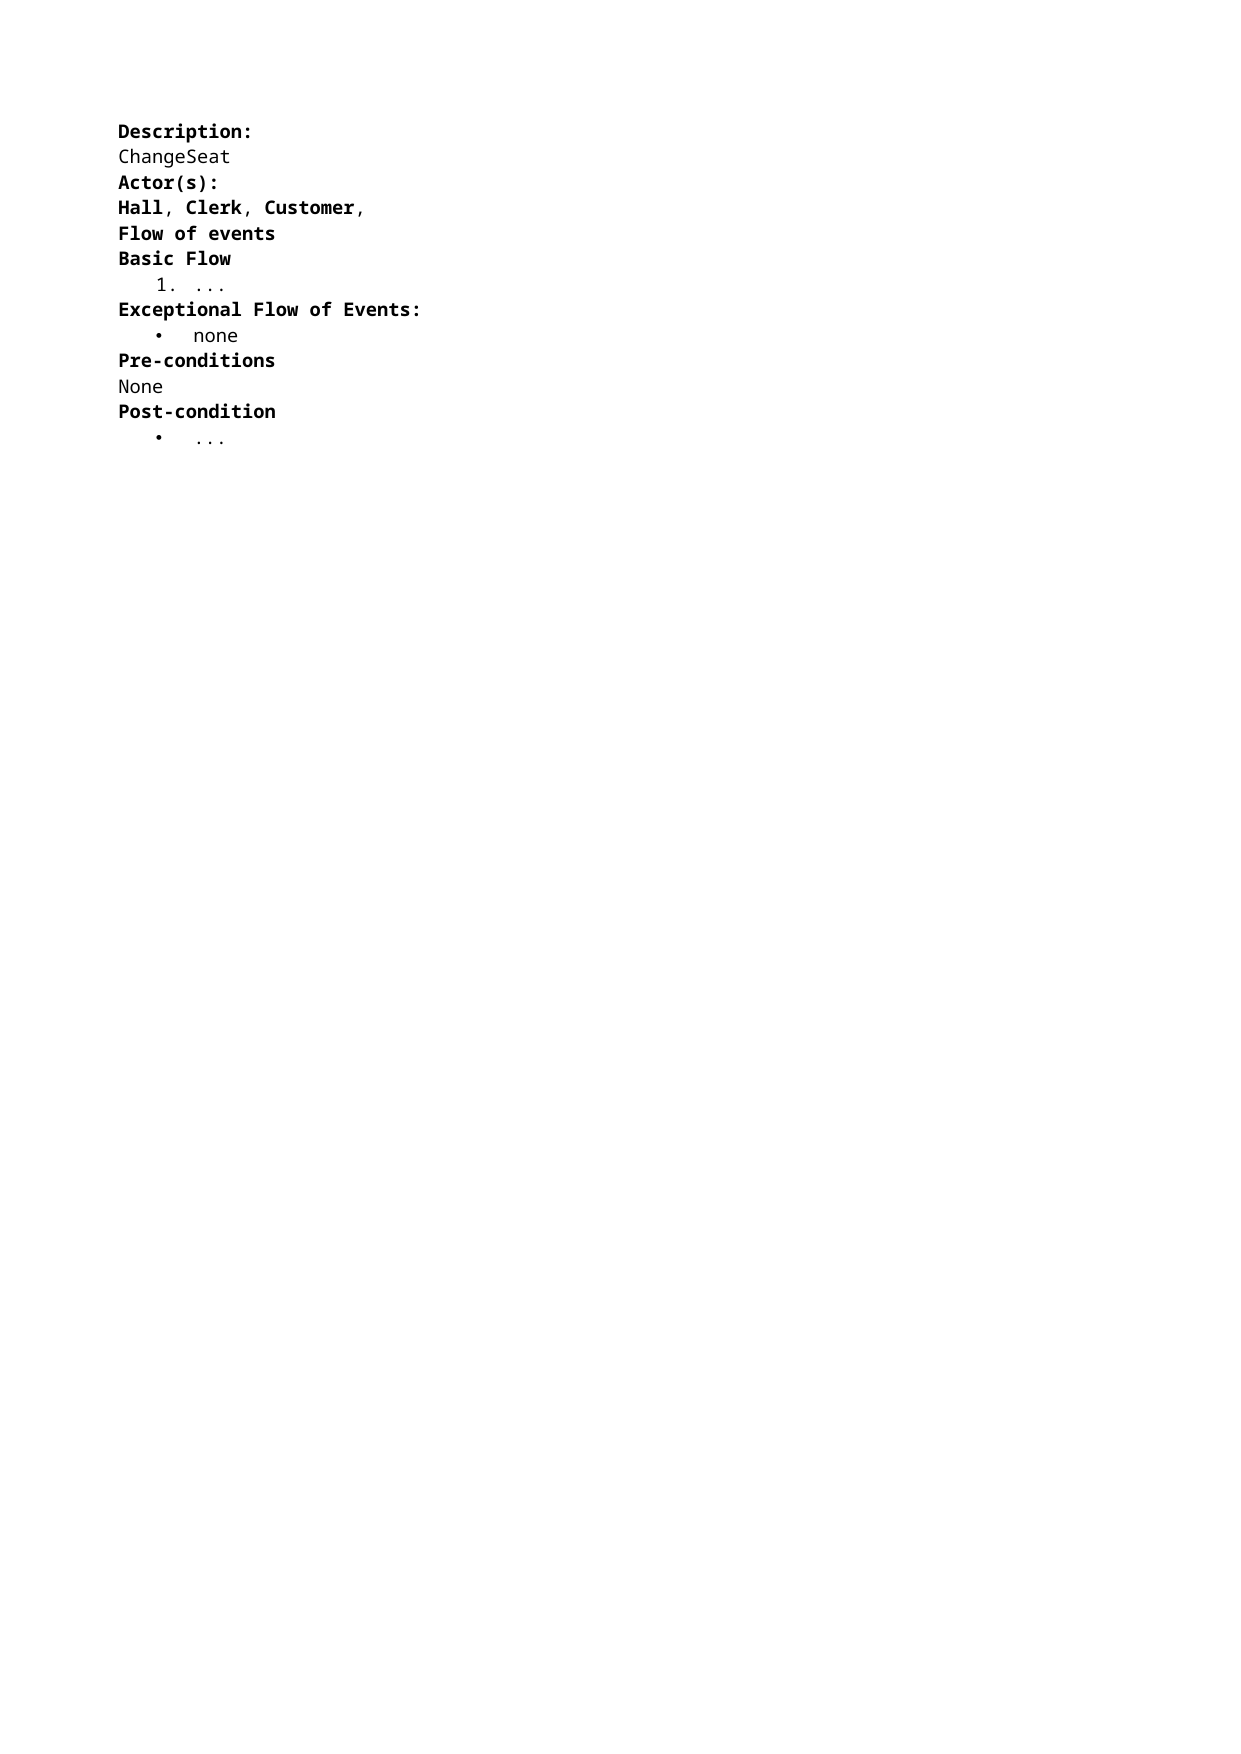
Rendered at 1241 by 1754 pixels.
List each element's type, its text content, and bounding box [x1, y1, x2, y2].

text ChangeSeat [118, 144, 1122, 169]
text Actor(s): [118, 169, 1122, 195]
text Basic Flow [118, 246, 1122, 271]
text Exceptional Flow of Events: [118, 297, 1122, 322]
list none [156, 322, 1122, 348]
text Pre-conditions [118, 348, 1122, 373]
text Hall, Clerk, Customer, [118, 195, 1122, 220]
text Post-condition [118, 399, 1122, 424]
text Flow of events [118, 220, 1122, 246]
list ... [156, 424, 1122, 450]
text None [118, 373, 1122, 399]
text Description: [118, 118, 1122, 144]
list ... [156, 271, 1122, 297]
